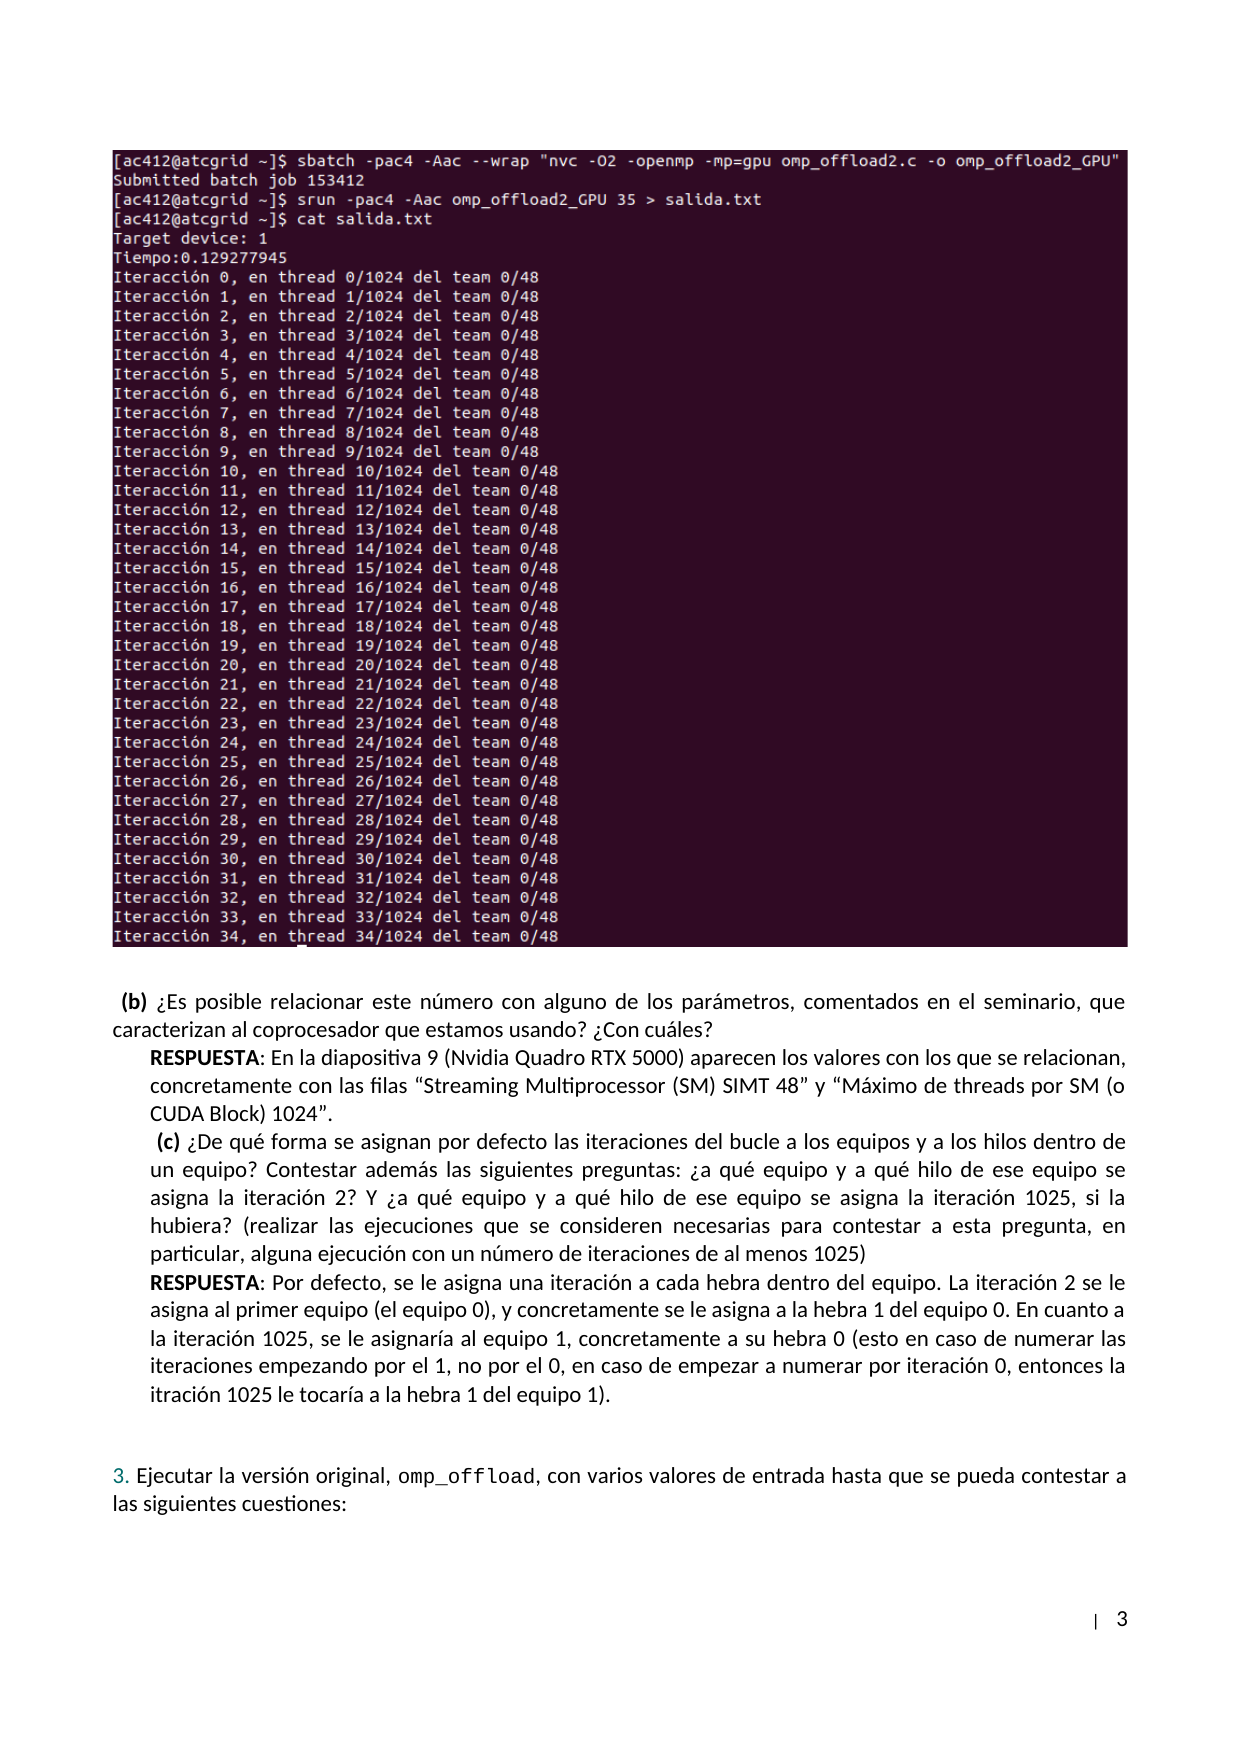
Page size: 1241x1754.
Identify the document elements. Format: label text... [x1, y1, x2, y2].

list 3. Ejecutar la versión original, omp_offload, con varios valores de entrada hasta que se pueda contestar a las siguientes cuestiones: [112, 1461, 1128, 1517]
text RESPUESTA: Por defecto, se le asigna una iteración a cada hebra dentro del equipo. La iteración 2 se le asigna al primer equipo (el equipo 0), y concretamente se le asigna a la hebra 1 del equipo 0. En cuanto a la iteración 1025, se le asignaría al equipo 1, concretamente a su hebra 0 (esto en caso de numerar las iteraciones empezando por el 1, no por el 0, en caso de empezar a numerar por iteración 0, entonces la itración 1025 le tocaría a la hebra 1 del equipo 1). [150, 1268, 1128, 1408]
text RESPUESTA: En la diapositiva 9 (Nvidia Quadro RTX 5000) aparecen los valores con los que se relacionan, concretamente con las filas “Streaming Multiprocessor (SM) SIMT 48” y “Máximo de threads por SM (o CUDA Block) 1024”. [150, 1043, 1128, 1127]
list (b) ¿Es posible relacionar este número con alguno de los parámetros, comentados en el seminario, que caracterizan al coprocesador que estamos usando? ¿Con cuáles? [112, 987, 1128, 1043]
picture [112, 150, 1128, 947]
text (c) ¿De qué forma se asignan por defecto las iteraciones del bucle a los equipos y a los hilos dentro de un equipo? Contestar además las siguientes preguntas: ¿a qué equipo y a qué hilo de ese equipo se asigna la iteración 2? Y ¿a qué equipo y a qué hilo de ese equipo se asigna la iteración 1025, si la hubiera? (realizar las ejecuciones que se consideren necesarias para contestar a esta pregunta, en particular, alguna ejecución con un número de iteraciones de al menos 1025) [150, 1127, 1128, 1268]
